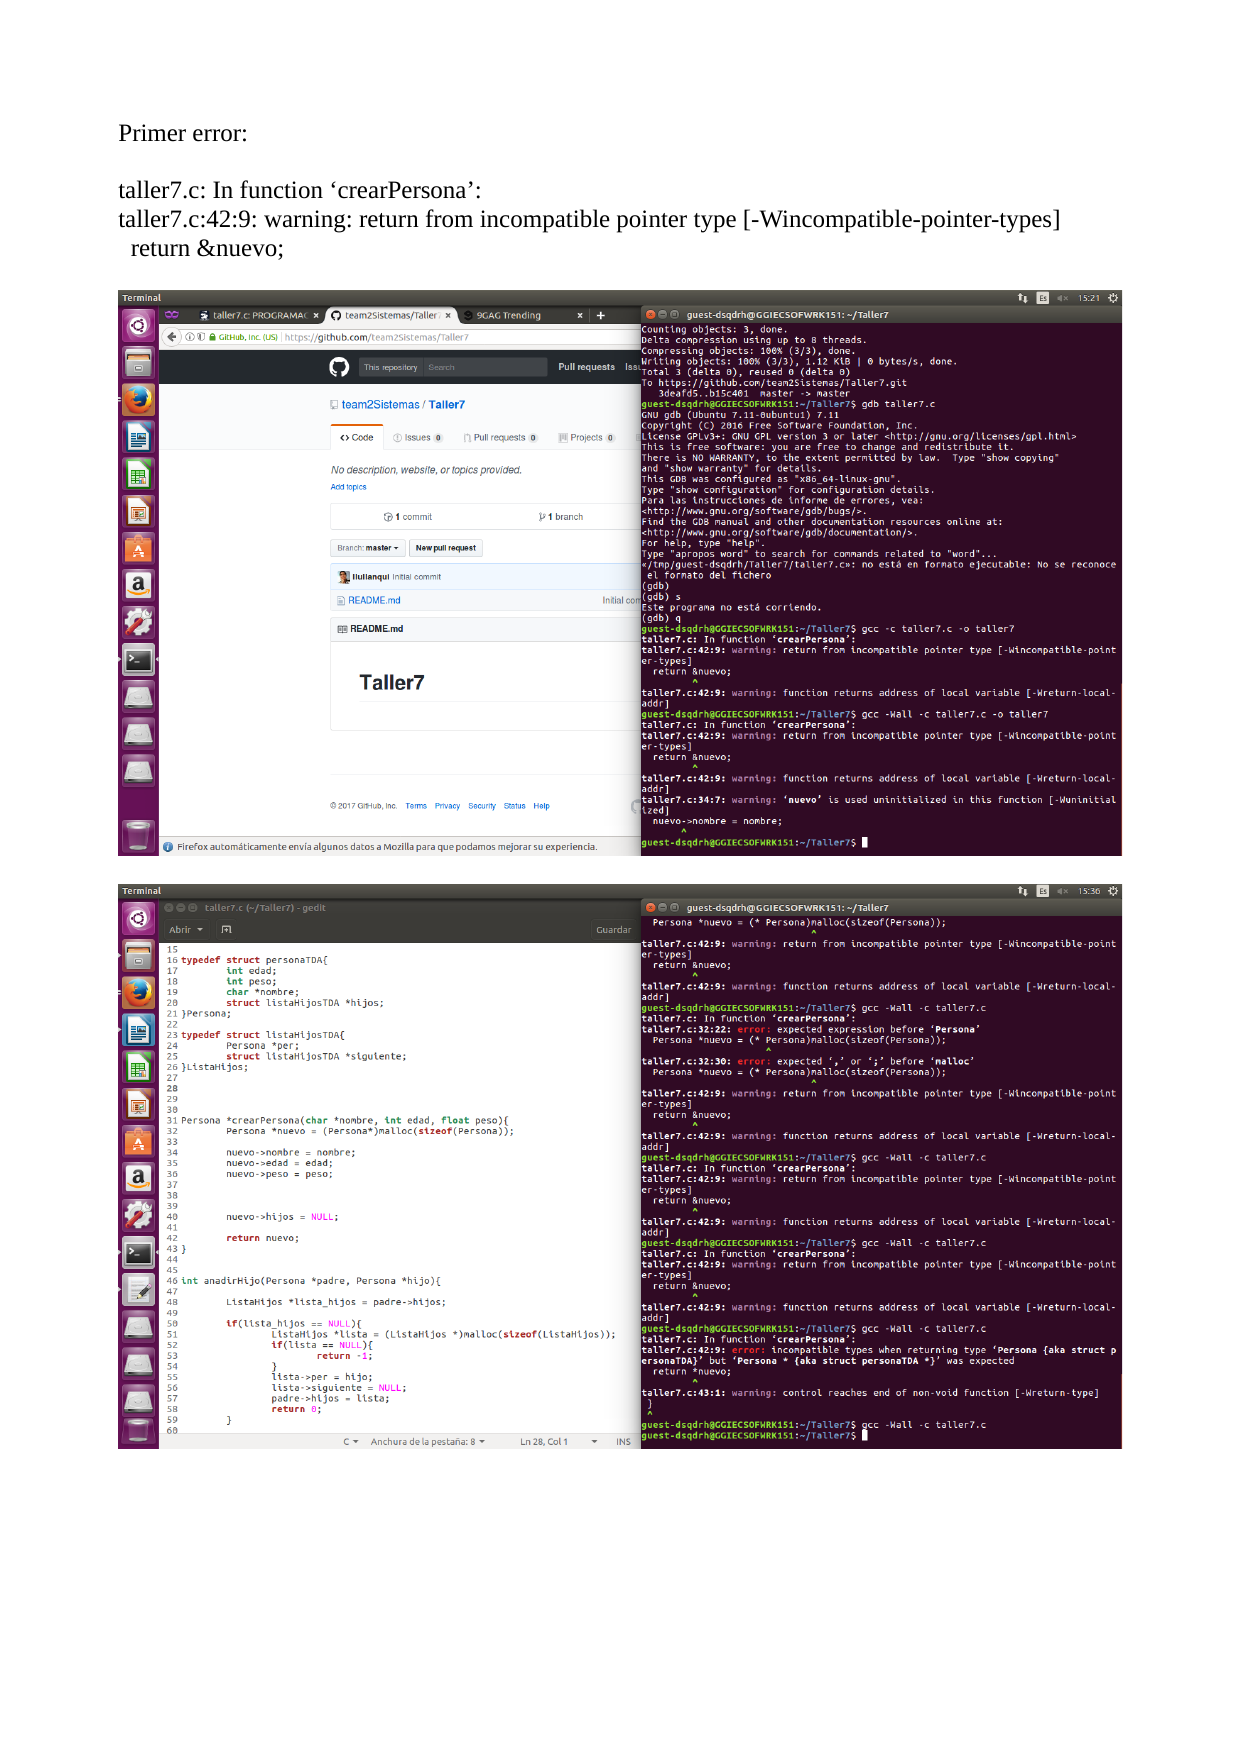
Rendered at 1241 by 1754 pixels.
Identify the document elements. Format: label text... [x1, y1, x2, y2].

text return &nuevo; [118, 233, 1122, 262]
text Primer error: [118, 118, 1122, 147]
picture [118, 884, 1123, 1449]
picture [118, 290, 1123, 856]
text taller7.c: In function ‘crearPersona’: [118, 176, 1122, 204]
text taller7.c:42:9: warning: return from incompatible pointer type [-Wincompatible-pointer-types] [118, 204, 1122, 233]
